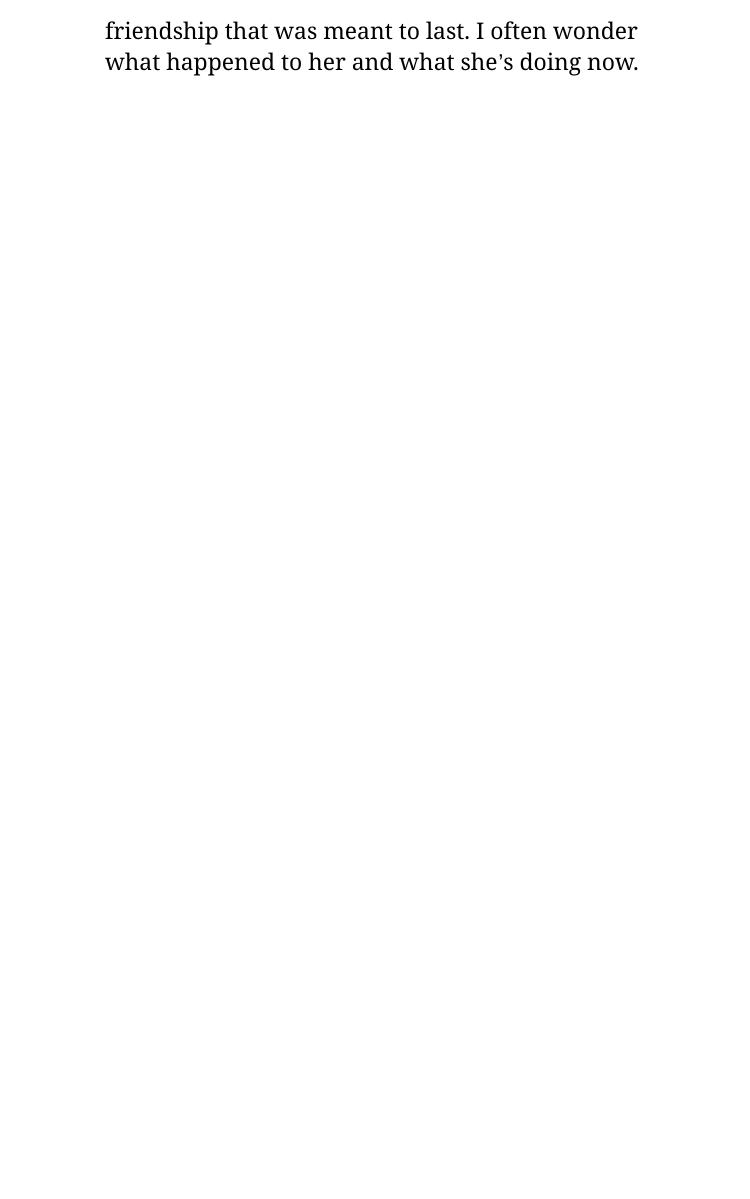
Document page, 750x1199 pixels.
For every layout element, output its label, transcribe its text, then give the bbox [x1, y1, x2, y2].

text friendship that was meant to last. I often wonder what happened to her and what she’s doing now. [105, 15, 645, 77]
